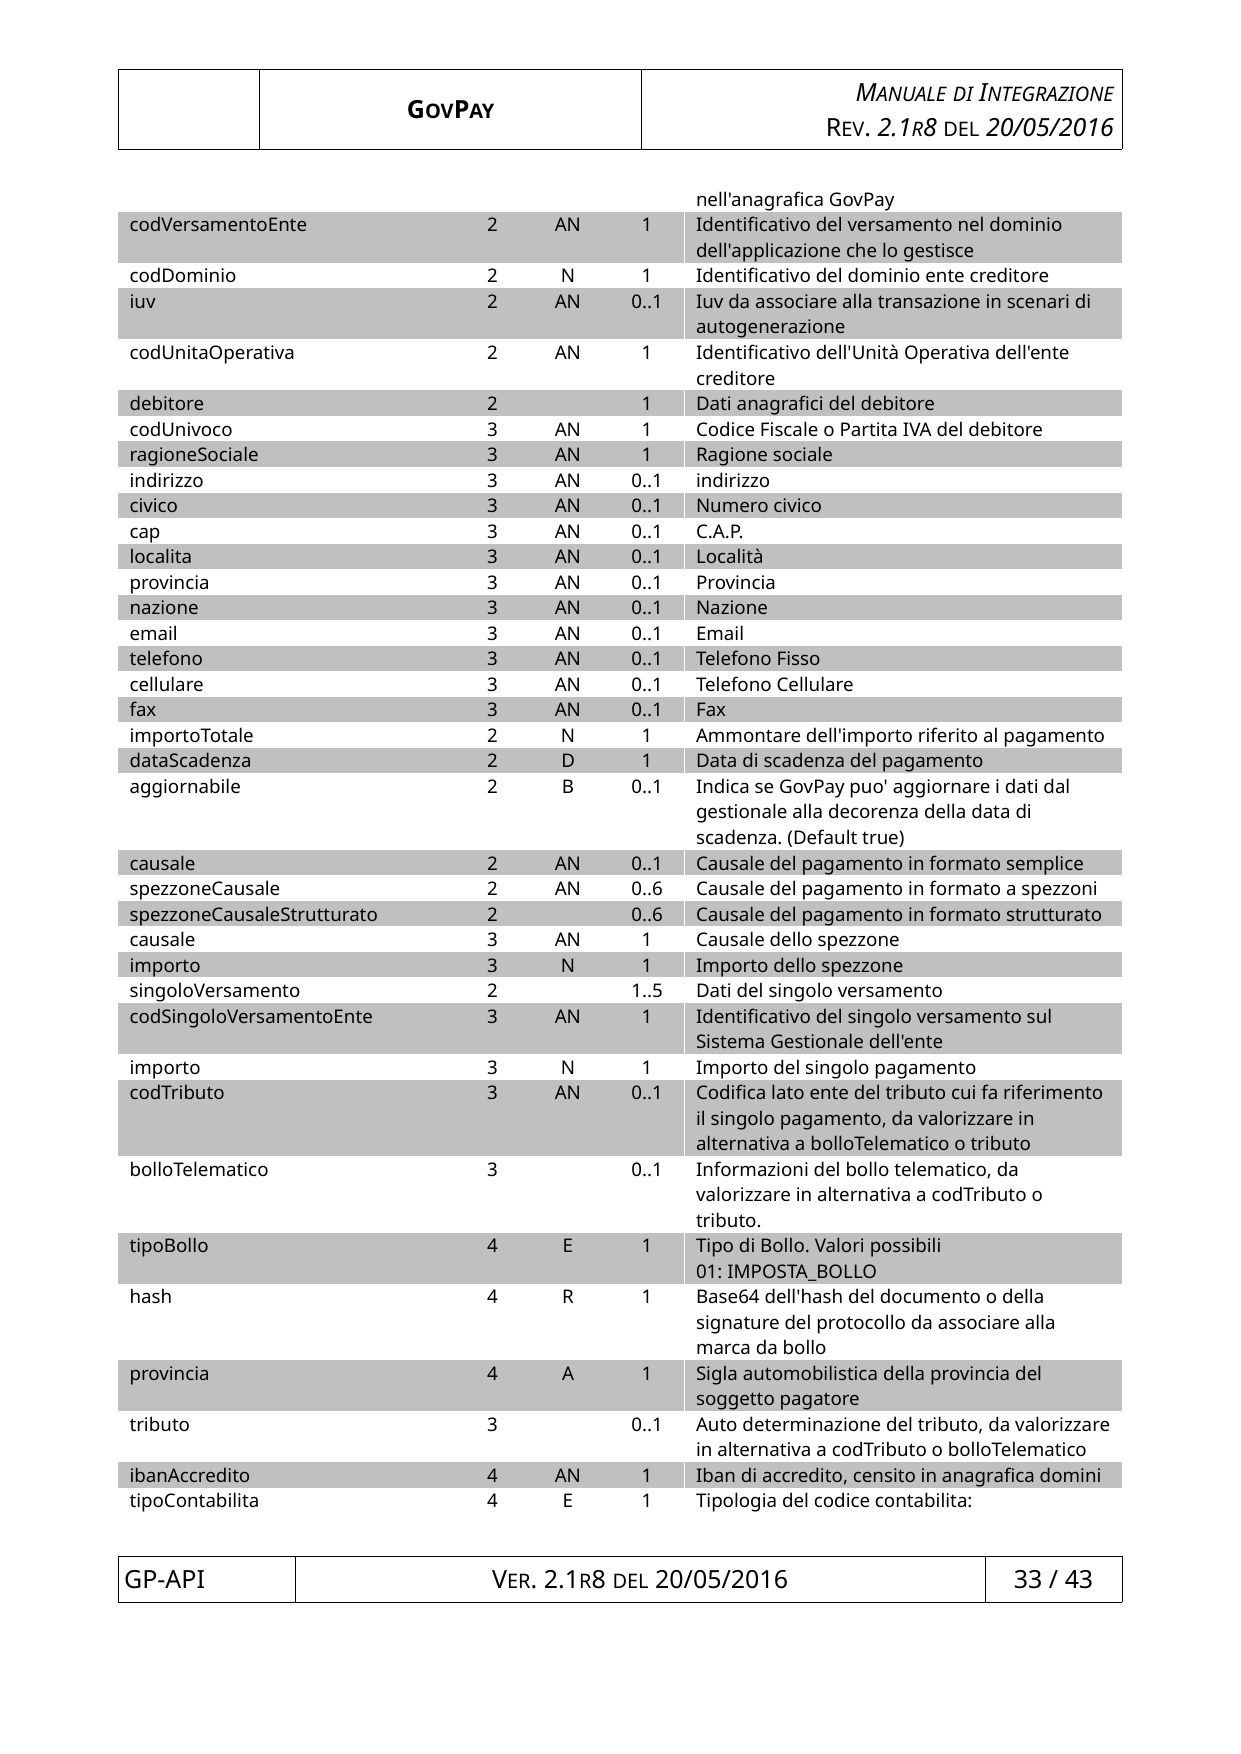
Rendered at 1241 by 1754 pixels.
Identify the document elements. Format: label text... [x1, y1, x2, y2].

table_cell 2 [458, 850, 526, 875]
table_cell [526, 978, 609, 1003]
table_cell Dati del singolo versamento [685, 978, 1122, 1003]
table_cell B [526, 773, 609, 850]
table_cell Tipologia del codice contabilita: CAPITOLO SPECIALE SIOPE ALTRO [685, 1488, 1122, 1513]
table_cell 3 [458, 569, 526, 594]
table_cell C.A.P. [685, 518, 1122, 543]
table_cell AN [526, 1003, 609, 1054]
table_cell Numero civico [685, 493, 1122, 518]
table_cell 1 [609, 926, 684, 952]
table_cell AN [526, 926, 609, 952]
table_cell telefono [118, 646, 458, 671]
table_cell Nazione [685, 595, 1122, 620]
table_cell Codice Fiscale o Partita IVA del debitore [685, 416, 1122, 441]
table_cell codTributo [118, 1080, 458, 1156]
table_cell [118, 186, 458, 212]
table_cell 1 [609, 1233, 684, 1284]
table_cell Fax [685, 697, 1122, 722]
table_cell 1 [609, 339, 684, 390]
table_cell 1 [609, 722, 684, 748]
table_cell Tipo di Bollo. Valori possibili 01: IMPOSTA_BOLLO [685, 1233, 1122, 1284]
table_cell [526, 186, 609, 212]
table_cell Sigla automobilistica della provincia del soggetto pagatore [685, 1360, 1122, 1411]
table_cell singoloVersamento [118, 978, 458, 1003]
table_cell AN [526, 441, 609, 467]
table_cell 2 [458, 339, 526, 390]
table_cell tipoContabilita [118, 1488, 458, 1513]
table_cell Causale dello spezzone [685, 926, 1122, 952]
table_cell 4 [458, 1233, 526, 1284]
table_cell 0..1 [609, 850, 684, 875]
table_cell 3 [458, 646, 526, 671]
table_cell 3 [458, 926, 526, 952]
table_cell Email [685, 620, 1122, 646]
table_cell 0..6 [609, 901, 684, 926]
table_cell 3 [458, 1080, 526, 1156]
table_cell AN [526, 212, 609, 263]
table_cell Identificativo dell'Unità Operativa dell'ente creditore [685, 339, 1122, 390]
table_cell D [526, 748, 609, 773]
table_cell AN [526, 1080, 609, 1156]
table_cell email [118, 620, 458, 646]
table_cell 0..1 [609, 697, 684, 722]
table_cell 3 [458, 952, 526, 977]
table_cell 3 [458, 697, 526, 722]
table_cell AN [526, 544, 609, 569]
table_cell E [526, 1233, 609, 1284]
table_cell 4 [458, 1284, 526, 1360]
table_cell 1 [609, 212, 684, 263]
table_cell 1 [609, 390, 684, 416]
table_cell codDominio [118, 263, 458, 288]
table_cell debitore [118, 390, 458, 416]
table_cell 1 [609, 1054, 684, 1079]
table_cell 2 [458, 722, 526, 748]
table_cell 3 [458, 1054, 526, 1079]
table_cell provincia [118, 569, 458, 594]
table_cell 2 [458, 263, 526, 288]
table_cell 1 [609, 1360, 684, 1411]
table_cell 1 [609, 263, 684, 288]
table_cell 4 [458, 1488, 526, 1513]
table_cell 3 [458, 1003, 526, 1054]
table_cell 3 [458, 1411, 526, 1462]
table_cell bolloTelematico [118, 1156, 458, 1233]
table_cell 1 [609, 416, 684, 441]
table_cell 0..1 [609, 518, 684, 543]
table_cell 2 [458, 748, 526, 773]
table_cell AN [526, 1462, 609, 1488]
table_cell 0..1 [609, 671, 684, 697]
table_cell AN [526, 671, 609, 697]
table_cell AN [526, 850, 609, 875]
table_cell Identificativo del singolo versamento sul Sistema Gestionale dell'ente [685, 1003, 1122, 1054]
table_cell Causale del pagamento in formato strutturato [685, 901, 1122, 926]
table_cell Indica se GovPay puo' aggiornare i dati dal gestionale alla decorenza della data di scadenza. (Default true) [685, 773, 1122, 850]
table_cell nazione [118, 595, 458, 620]
table_cell indirizzo [685, 467, 1122, 492]
table_cell AN [526, 416, 609, 441]
table_cell 0..1 [609, 773, 684, 850]
table_cell AN [526, 518, 609, 543]
table_cell civico [118, 493, 458, 518]
table_cell cap [118, 518, 458, 543]
table_cell 1 [609, 1488, 684, 1513]
table_cell AN [526, 595, 609, 620]
table_cell 4 [458, 1462, 526, 1488]
table_cell 3 [458, 416, 526, 441]
table_cell fax [118, 697, 458, 722]
table_cell cellulare [118, 671, 458, 697]
table_cell 1 [609, 952, 684, 977]
table_cell 1 [609, 748, 684, 773]
table_cell 1 [609, 1462, 684, 1488]
table_cell indirizzo [118, 467, 458, 492]
table_cell 3 [458, 493, 526, 518]
table_cell N [526, 263, 609, 288]
table_cell codVersamentoEnte [118, 212, 458, 263]
table_cell 0..1 [609, 1156, 684, 1233]
table_cell R [526, 1284, 609, 1360]
table_cell AN [526, 288, 609, 339]
table_cell N [526, 952, 609, 977]
table_cell 1..5 [609, 978, 684, 1003]
table_cell 0..1 [609, 569, 684, 594]
table_cell 0..6 [609, 875, 684, 901]
table_cell 1 [609, 441, 684, 467]
table_cell 3 [458, 620, 526, 646]
table_cell spezzoneCausaleStrutturato [118, 901, 458, 926]
table_cell 0..1 [609, 1080, 684, 1156]
table_cell 3 [458, 467, 526, 492]
table_cell ragioneSociale [118, 441, 458, 467]
table_cell localita [118, 544, 458, 569]
table_cell 0..1 [609, 595, 684, 620]
table_cell 3 [458, 441, 526, 467]
table_cell Base64 dell'hash del documento o della signature del protocollo da associare alla marca da bollo [685, 1284, 1122, 1360]
table_cell importo [118, 1054, 458, 1079]
table_cell [609, 186, 684, 212]
table_cell Identificativo del dominio ente creditore [685, 263, 1122, 288]
table_cell 0..1 [609, 646, 684, 671]
table_cell Ragione sociale [685, 441, 1122, 467]
table_cell E [526, 1488, 609, 1513]
table_cell aggiornabile [118, 773, 458, 850]
table_cell Iuv da associare alla transazione in scenari di autogenerazione [685, 288, 1122, 339]
table_cell Località [685, 544, 1122, 569]
table_cell 0..1 [609, 493, 684, 518]
table_cell codSingoloVersamentoEnte [118, 1003, 458, 1054]
table_cell iuv [118, 288, 458, 339]
table_cell 0..1 [609, 288, 684, 339]
table_cell causale [118, 926, 458, 952]
table_cell tipoBollo [118, 1233, 458, 1284]
table_cell 0..1 [609, 544, 684, 569]
table_cell Causale del pagamento in formato semplice [685, 850, 1122, 875]
table_cell 2 [458, 901, 526, 926]
table_cell Auto determinazione del tributo, da valorizzare in alternativa a codTributo o bolloTelematico [685, 1411, 1122, 1462]
table_cell 3 [458, 544, 526, 569]
table_cell provincia [118, 1360, 458, 1411]
table_cell Importo del singolo pagamento [685, 1054, 1122, 1079]
table_cell importo [118, 952, 458, 977]
table_cell N [526, 722, 609, 748]
table_cell 2 [458, 773, 526, 850]
table_cell Data di scadenza del pagamento [685, 748, 1122, 773]
table_cell 2 [458, 875, 526, 901]
table_cell Causale del pagamento in formato a spezzoni [685, 875, 1122, 901]
table_cell 0..1 [609, 620, 684, 646]
table_cell 3 [458, 1156, 526, 1233]
table_cell AN [526, 875, 609, 901]
table_cell 2 [458, 288, 526, 339]
table_cell causale [118, 850, 458, 875]
table_cell spezzoneCausale [118, 875, 458, 901]
table_cell Importo dello spezzone [685, 952, 1122, 977]
table_cell Telefono Cellulare [685, 671, 1122, 697]
table_cell 0..1 [609, 1411, 684, 1462]
table_cell 3 [458, 595, 526, 620]
table_cell Informazioni del bollo telematico, da valorizzare in alternativa a codTributo o tributo. [685, 1156, 1122, 1233]
table_cell nell'anagrafica GovPay [685, 186, 1122, 212]
table_cell AN [526, 339, 609, 390]
table_cell Dati anagrafici del debitore [685, 390, 1122, 416]
table_cell hash [118, 1284, 458, 1360]
table_cell AN [526, 569, 609, 594]
table_cell dataScadenza [118, 748, 458, 773]
table_cell tributo [118, 1411, 458, 1462]
table_cell A [526, 1360, 609, 1411]
table_cell Telefono Fisso [685, 646, 1122, 671]
table_cell codUnitaOperativa [118, 339, 458, 390]
table_cell 0..1 [609, 467, 684, 492]
table_cell AN [526, 620, 609, 646]
table_cell 3 [458, 518, 526, 543]
table_cell Identificativo del versamento nel dominio dell'applicazione che lo gestisce [685, 212, 1122, 263]
table_cell N [526, 1054, 609, 1079]
table_cell AN [526, 493, 609, 518]
table_cell 4 [458, 1360, 526, 1411]
table_cell Codifica lato ente del tributo cui fa riferimento il singolo pagamento, da valorizzare in alternativa a bolloTelematico o tributo [685, 1080, 1122, 1156]
table_cell [526, 901, 609, 926]
table_cell Ammontare dell'importo riferito al pagamento [685, 722, 1122, 748]
table_cell [526, 1156, 609, 1233]
table_cell 2 [458, 212, 526, 263]
table_cell [458, 186, 526, 212]
table_cell importoTotale [118, 722, 458, 748]
table_cell Iban di accredito, censito in anagrafica domini [685, 1462, 1122, 1488]
table_cell AN [526, 697, 609, 722]
table_cell [526, 390, 609, 416]
table_cell 2 [458, 390, 526, 416]
table_cell [526, 1411, 609, 1462]
table_cell 3 [458, 671, 526, 697]
table_cell 2 [458, 978, 526, 1003]
table_cell codUnivoco [118, 416, 458, 441]
table_cell Provincia [685, 569, 1122, 594]
table_cell AN [526, 646, 609, 671]
table_cell ibanAccredito [118, 1462, 458, 1488]
table_cell AN [526, 467, 609, 492]
table_cell 1 [609, 1284, 684, 1360]
table_cell 1 [609, 1003, 684, 1054]
